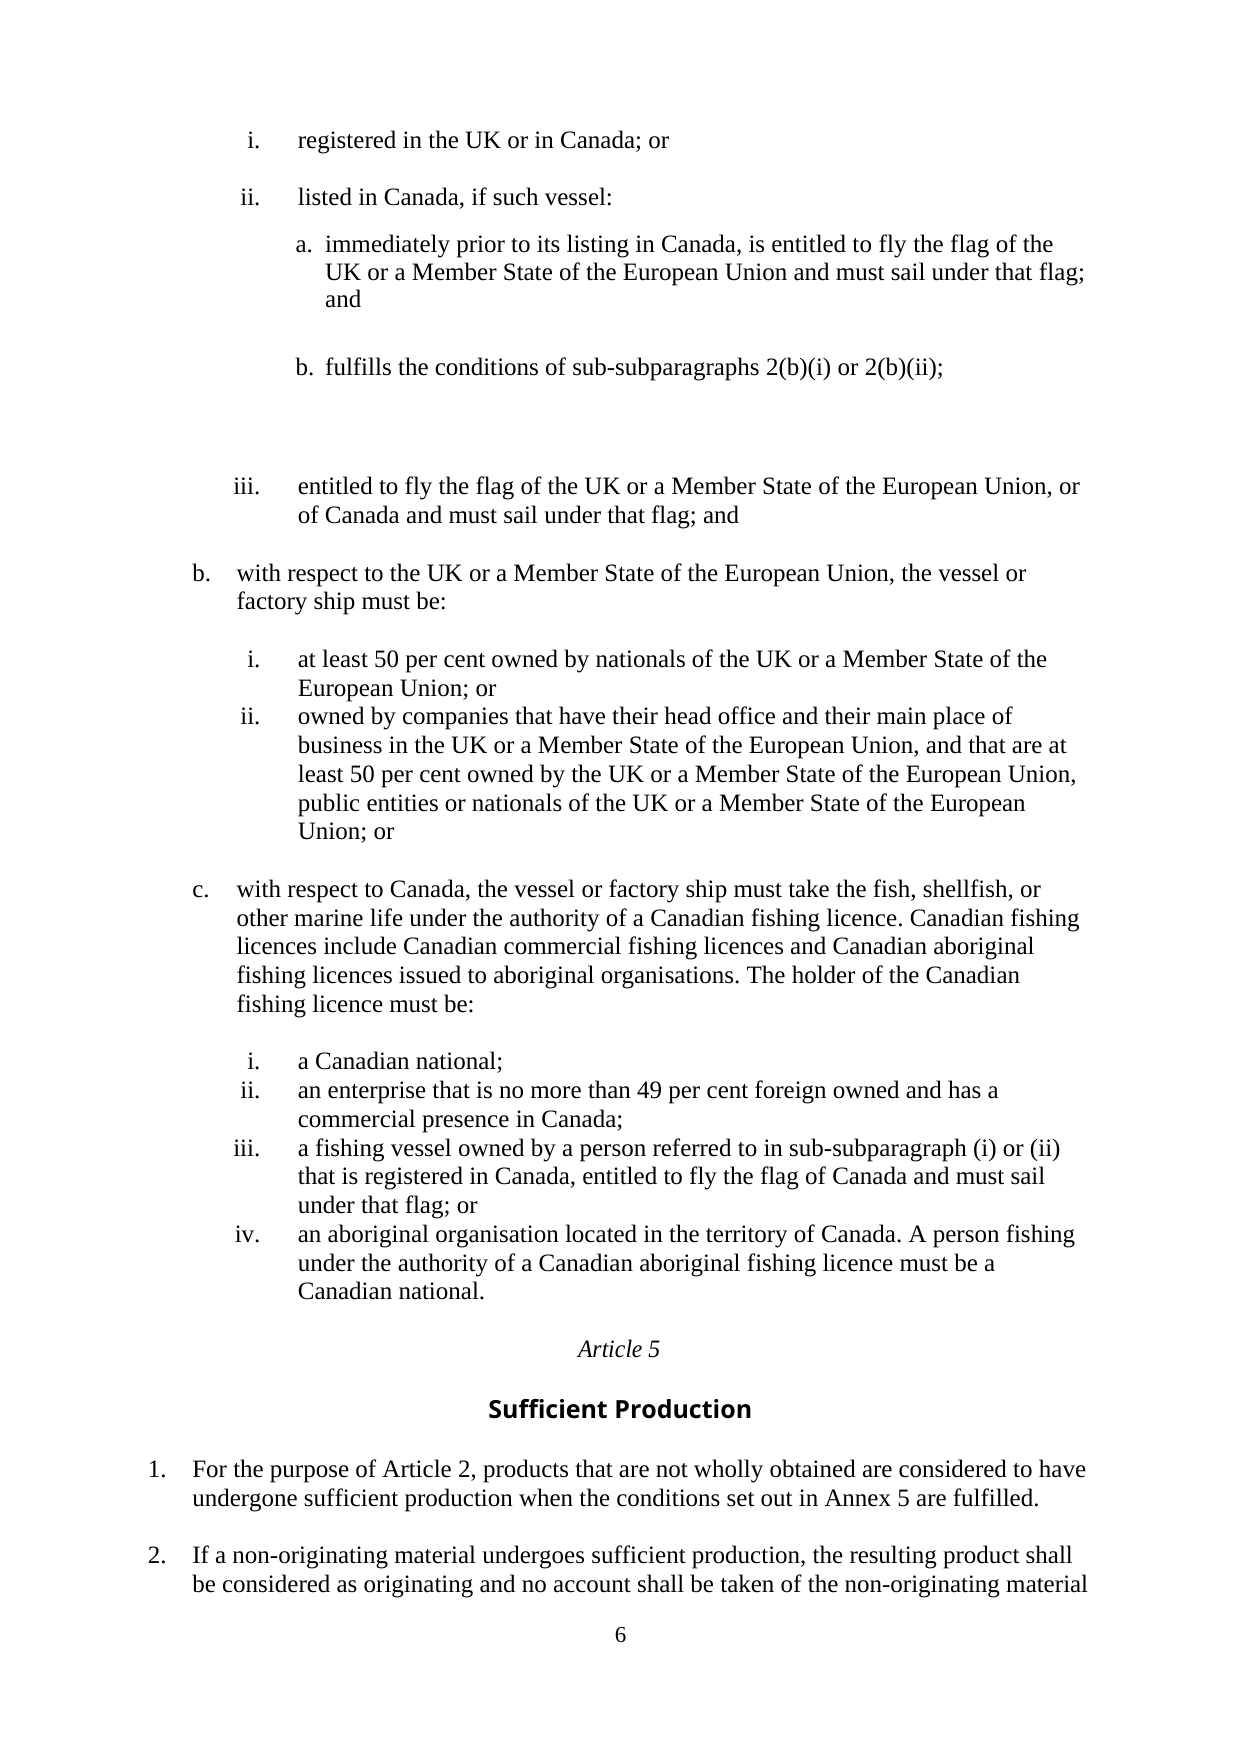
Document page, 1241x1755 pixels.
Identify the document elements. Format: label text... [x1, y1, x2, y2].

list listed in Canada, if such vessel: [260, 182, 1093, 211]
text Article 5 [148, 1334, 1093, 1363]
list registered in the UK or in Canada; or [260, 125, 1093, 153]
list at least 50 per cent owned by nationals of the UK or a Member State of the European Union; or [260, 644, 1093, 701]
list with respect to the UK or a Member State of the European Union, the vessel or factory ship must be: [192, 558, 1093, 615]
list with respect to Canada, the vessel or factory ship must take the fish, shellfish, or other marine life under the authority of a Canadian fishing licence. Canadian fishing licences include Canadian commercial fishing licences and Canadian aboriginal fishing licences issued to aboriginal organisations. The holder of the Canadian fishing licence must be: [192, 874, 1093, 1018]
list fulfills the conditions of sub-subparagraphs 2(b)(i) or 2(b)(ii); [295, 354, 1093, 381]
list an aboriginal organisation located in the territory of Canada. A person fishing under the authority of a Canadian aboriginal fishing licence must be a Canadian national. [260, 1219, 1093, 1305]
list a fishing vessel owned by a person referred to in sub-subparagraph (i) or (ii) that is registered in Canada, entitled to fly the flag of Canada and must sail under that flag; or [260, 1133, 1093, 1219]
list an enterprise that is no more than 49 per cent foreign owned and has a commercial presence in Canada; [260, 1075, 1093, 1133]
list immediately prior to its listing in Canada, is entitled to fly the flag of the UK or a Member State of the European Union and must sail under that flag; and [295, 231, 1093, 313]
text Sufficient Production [148, 1391, 1093, 1425]
list owned by companies that have their head office and their main place of business in the UK or a Member State of the European Union, and that are at least 50 per cent owned by the UK or a Member State of the European Union, public entities or nationals of the UK or a Member State of the European Union; or [260, 701, 1093, 845]
list entitled to fly the flag of the UK or a Member State of the European Union, or of Canada and must sail under that flag; and [260, 471, 1093, 529]
list If a non-originating material undergoes sufficient production, the resulting product shall be considered as originating and no account shall be taken of the non-originating material [148, 1540, 1093, 1598]
list a Canadian national; [260, 1046, 1093, 1075]
list For the purpose of Article 2, products that are not wholly obtained are considered to have undergone sufficient production when the conditions set out in Annex 5 are fulfilled. [148, 1454, 1093, 1512]
